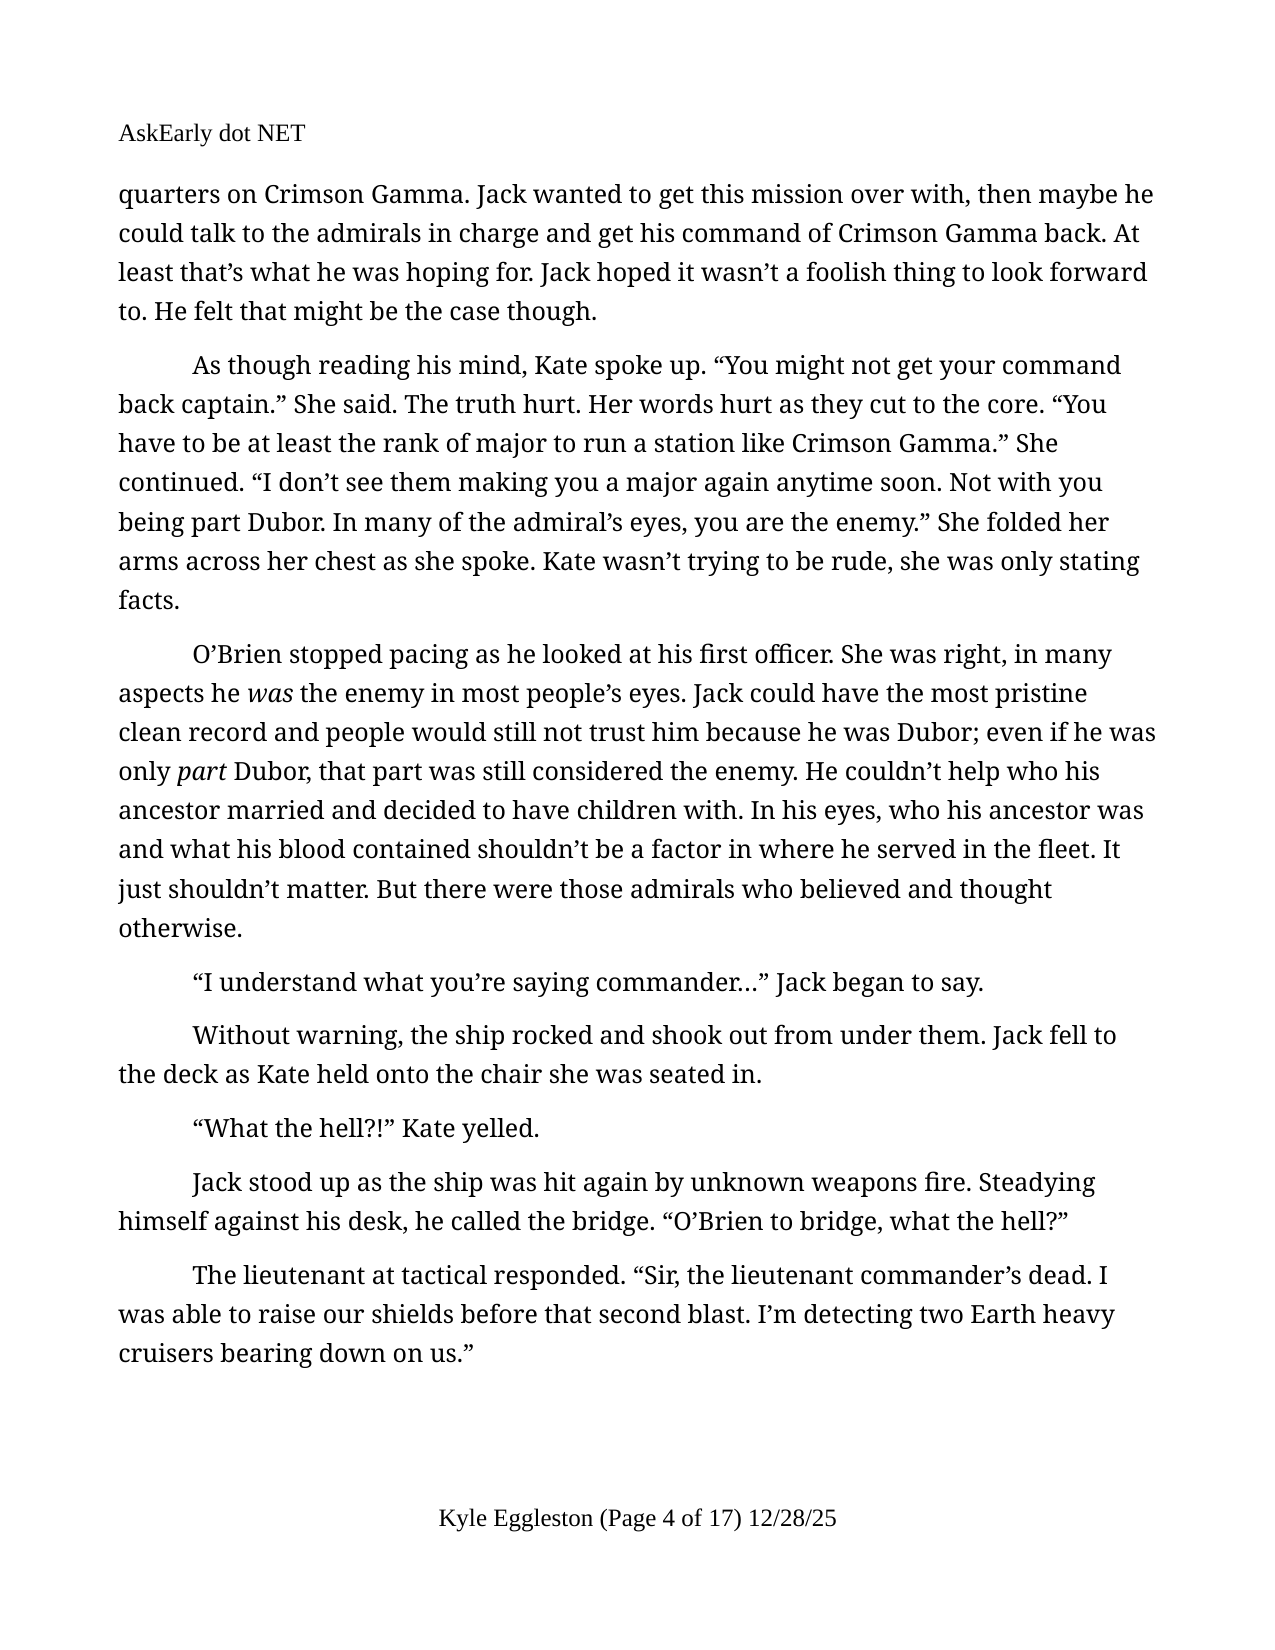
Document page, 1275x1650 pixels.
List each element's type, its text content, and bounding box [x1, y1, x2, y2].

text O’Brien stopped pacing as he looked at his first officer. She was right, in many aspects he was the enemy in most people’s eyes. Jack could have the most pristine clean record and people would still not trust him because he was Dubor; even if he was only part Dubor, that part was still considered the enemy. He couldn’t help who his ancestor married and decided to have children with. In his eyes, who his ancestor was and what his blood contained shouldn’t be a factor in where he served in the fleet. It just shouldn’t matter. But there were those admirals who believed and thought otherwise. [118, 636, 1157, 944]
text quarters on Crimson Gamma. Jack wanted to get this mission over with, then maybe he could talk to the admirals in charge and get his command of Crimson Gamma back. At least that’s what he was hoping for. Jack hoped it wasn’t a foolish thing to look forward to. He felt that might be the case though. [118, 176, 1157, 328]
text The lieutenant at tactical responded. “Sir, the lieutenant commander’s dead. I was able to raise our shields before that second blast. I’m detecting two Earth heavy cruisers bearing down on us.” [118, 1258, 1157, 1370]
text As though reading his mind, Kate spoke up. “You might not get your command back captain.” She said. The truth hurt. Her words hurt as they cut to the core. “You have to be at least the rank of major to run a station like Crimson Gamma.” She continued. “I don’t see them making you a major again anytime soon. Not with you being part Dubor. In many of the admiral’s eyes, you are the enemy.” She folded her arms across her chest as she spoke. Kate wasn’t trying to be rude, she was only stating facts. [118, 348, 1157, 617]
text “What the hell?!” Kate yelled. [118, 1111, 1157, 1145]
text Jack stood up as the ship was hit again by unknown weapons fire. Steadying himself against his desk, he called the bridge. “O’Brien to bridge, what the hell?” [118, 1165, 1157, 1238]
text “I understand what you’re saying commander…” Jack began to say. [118, 964, 1157, 998]
text Without warning, the ship rocked and shook out from under them. Jack fell to the deck as Kate held onto the chair she was seated in. [118, 1018, 1157, 1091]
